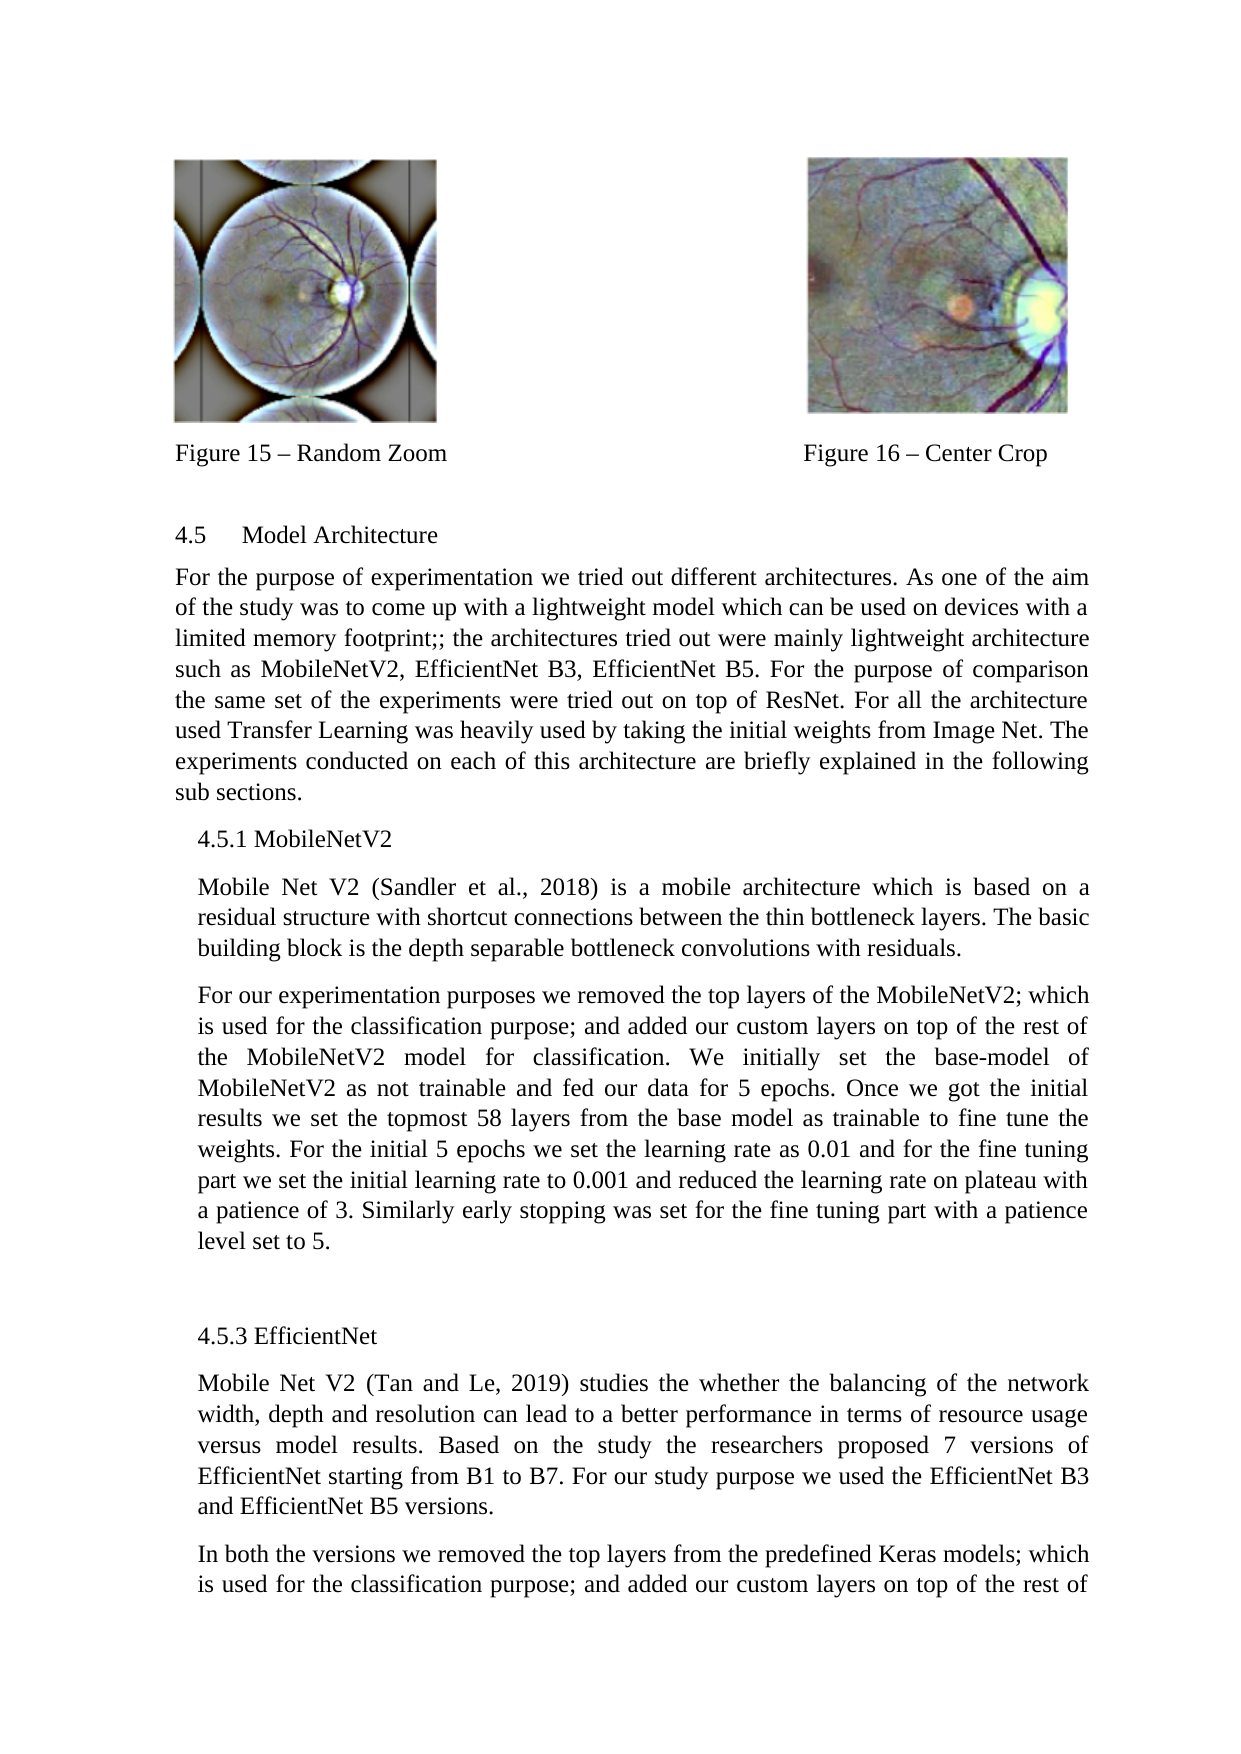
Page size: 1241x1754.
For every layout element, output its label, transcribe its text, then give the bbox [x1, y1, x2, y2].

text Figure 15 – Random Zoom Figure 16 – Center Crop [175, 438, 1090, 467]
picture [172, 159, 439, 423]
text In both the versions we removed the top layers from the predefined Keras models; which is used for the classification purpose; and added our custom layers on top of the rest of [197, 1539, 1090, 1598]
text 4.5 Model Architecture [175, 520, 1090, 549]
picture [804, 157, 1071, 414]
text For the purpose of experimentation we tried out different architectures. As one of the aim of the study was to come up with a lightweight model which can be used on devices with a limited memory footprint;; the architectures tried out were mainly lightweight architecture such as MobileNetV2, EfficientNet B3, EfficientNet B5. For the purpose of comparison the same set of the experiments were tried out on top of ResNet. For all the architecture used Transfer Learning was heavily used by taking the initial weights from Image Net. The experiments conducted on each of this architecture are briefly explained in the following sub sections. [175, 562, 1090, 806]
text 4.5.1 MobileNetV2 [197, 824, 1090, 853]
text Mobile Net V2 (Tan and Le, 2019)⁠ studies the whether the balancing of the network width, depth and resolution can lead to a better performance in terms of resource usage versus model results. Based on the study the researchers proposed 7 versions of EfficientNet starting from B1 to B7. For our study purpose we used the EfficientNet B3 and EfficientNet B5 versions. [197, 1368, 1090, 1520]
text 4.5.3 EfficientNet [197, 1321, 1090, 1350]
text Mobile Net V2 (Sandler et al., 2018)⁠ is a mobile architecture which is based on a residual structure with shortcut connections between the thin bottleneck layers. The basic building block is the depth separable bottleneck convolutions with residuals. [197, 872, 1090, 962]
text For our experimentation purposes we removed the top layers of the MobileNetV2; which is used for the classification purpose; and added our custom layers on top of the rest of the MobileNetV2 model for classification. We initially set the base-model of MobileNetV2 as not trainable and fed our data for 5 epochs. Once we got the initial results we set the topmost 58 layers from the base model as trainable to fine tune the weights. For the initial 5 epochs we set the learning rate as 0.01 and for the fine tuning part we set the initial learning rate to 0.001 and reduced the learning rate on plateau with a patience of 3. Similarly early stopping was set for the fine tuning part with a patience level set to 5. [197, 981, 1090, 1255]
